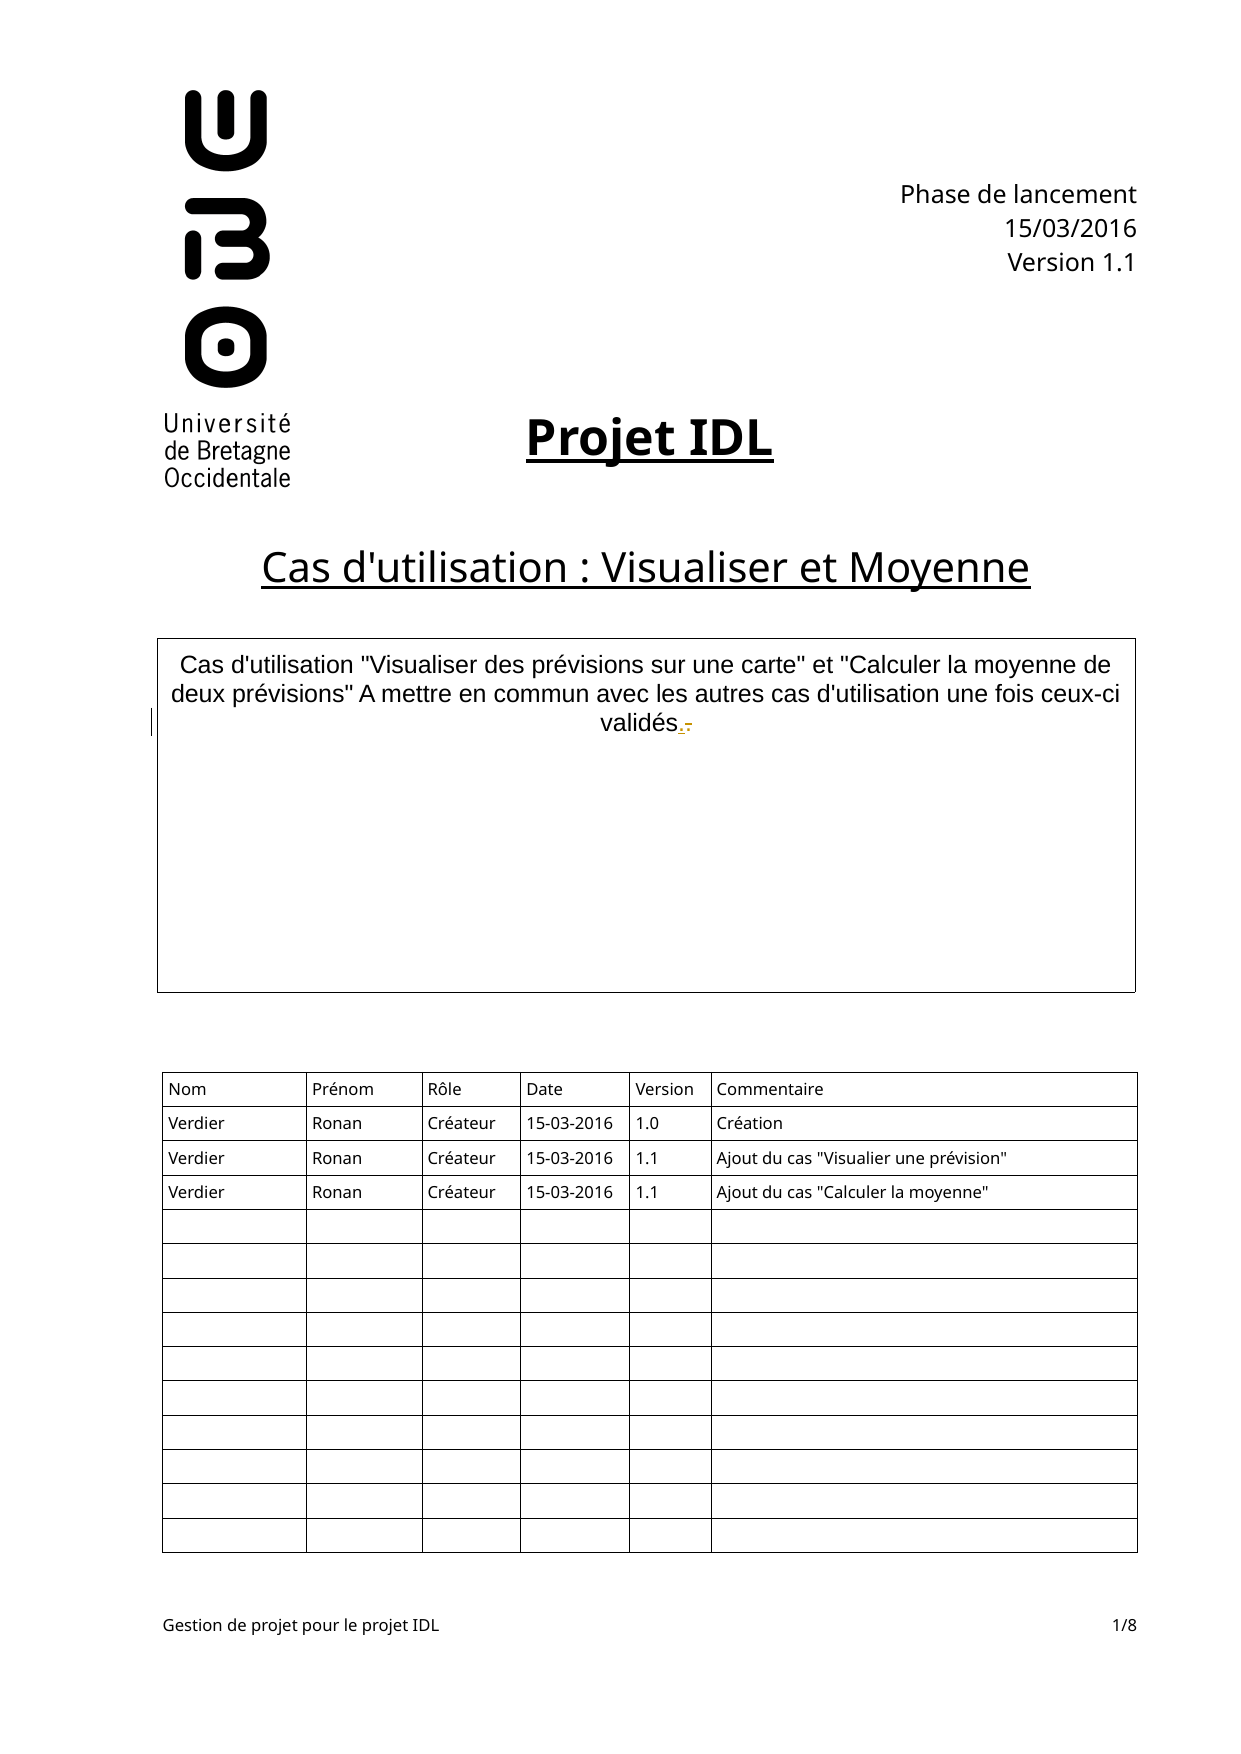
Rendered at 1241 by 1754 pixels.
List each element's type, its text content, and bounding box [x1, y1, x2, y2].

table_cell Créateur [423, 1141, 520, 1175]
table_cell [307, 1519, 422, 1552]
table_cell [630, 1347, 711, 1380]
table_cell 1.0 [630, 1107, 711, 1140]
table_cell [163, 1450, 306, 1483]
table_cell [307, 1313, 422, 1346]
table_cell [630, 1244, 711, 1277]
table_cell [307, 1381, 422, 1414]
table_cell 15-03-2016 [521, 1176, 629, 1209]
table_cell [307, 1244, 422, 1277]
table_cell [712, 1279, 1137, 1312]
table_cell Verdier [163, 1107, 306, 1140]
table_cell 1.1 [630, 1141, 711, 1175]
table_cell [712, 1416, 1137, 1449]
table_cell Création [712, 1107, 1137, 1140]
table_cell Créateur [423, 1176, 520, 1209]
table_cell [423, 1313, 520, 1346]
table_header Prénom [307, 1073, 422, 1106]
table_cell [423, 1416, 520, 1449]
text Cas d'utilisation : Visualiser et Moyenne [166, 538, 1126, 594]
table_cell Créateur [423, 1107, 520, 1140]
table_cell Verdier [163, 1176, 306, 1209]
table_cell [163, 1347, 306, 1380]
table_cell Ronan [307, 1107, 422, 1140]
table_cell [307, 1210, 422, 1243]
table_cell [712, 1381, 1137, 1414]
table_cell [712, 1347, 1137, 1380]
table_cell [163, 1244, 306, 1277]
table_cell [307, 1347, 422, 1380]
table_cell [521, 1381, 629, 1414]
table_header Date [521, 1073, 629, 1106]
table_cell [521, 1210, 629, 1243]
table_cell 15-03-2016 [521, 1141, 629, 1175]
table_cell [712, 1519, 1137, 1552]
text Version 1.1 [323, 244, 1137, 278]
table_cell [163, 1381, 306, 1414]
table_cell [630, 1484, 711, 1517]
table_cell Ajout du cas "Calculer la moyenne" [712, 1176, 1137, 1209]
table_cell [521, 1244, 629, 1277]
table_cell [630, 1313, 711, 1346]
table_cell Ronan [307, 1141, 422, 1175]
table_cell 15-03-2016 [521, 1107, 629, 1140]
table_cell [712, 1244, 1137, 1277]
text Cas d'utilisation "Visualiser des prévisions sur une carte" et "Calculer la moyenne de deux prévisions" A mettre en commun avec les autres cas d'utilisation une fois ceux-ci validés. [166, 647, 1126, 736]
table_cell [712, 1210, 1137, 1243]
table_cell [521, 1519, 629, 1552]
table_cell [712, 1484, 1137, 1517]
table_cell [163, 1279, 306, 1312]
table_cell [307, 1416, 422, 1449]
table_cell [423, 1381, 520, 1414]
table_cell [163, 1416, 306, 1449]
table_header Rôle [423, 1073, 520, 1106]
text Phase de lancement [323, 176, 1137, 210]
table_cell [630, 1450, 711, 1483]
table_cell [630, 1210, 711, 1243]
picture [131, 0, 323, 551]
table_cell [423, 1244, 520, 1277]
table_cell [307, 1279, 422, 1312]
table_cell [630, 1416, 711, 1449]
table_cell [521, 1416, 629, 1449]
table_cell [307, 1484, 422, 1517]
table_cell [163, 1519, 306, 1552]
table_cell Ronan [307, 1176, 422, 1209]
table_cell [521, 1347, 629, 1380]
table_cell Verdier [163, 1141, 306, 1175]
table_header Nom [163, 1073, 306, 1106]
table_cell [163, 1313, 306, 1346]
table_cell [423, 1450, 520, 1483]
table_cell [712, 1450, 1137, 1483]
text 15/03/2016 [323, 210, 1137, 244]
table_cell [521, 1450, 629, 1483]
table_cell 1.1 [630, 1176, 711, 1209]
table_cell [163, 1484, 306, 1517]
table_cell [163, 1210, 306, 1243]
table_cell [712, 1313, 1137, 1346]
table_cell [423, 1279, 520, 1312]
table_cell [307, 1450, 422, 1483]
table_cell [423, 1210, 520, 1243]
table_header Version [630, 1073, 711, 1106]
table_cell [521, 1279, 629, 1312]
table_cell Ajout du cas "Visualier une prévision" [712, 1141, 1137, 1175]
text Projet IDL [307, 401, 992, 469]
table_cell [423, 1347, 520, 1380]
table_cell [423, 1484, 520, 1517]
table_cell [521, 1484, 629, 1517]
table_cell [423, 1519, 520, 1552]
table_cell [521, 1313, 629, 1346]
table_cell [630, 1519, 711, 1552]
table_cell [630, 1381, 711, 1414]
table_header Commentaire [712, 1073, 1137, 1106]
table_cell [630, 1279, 711, 1312]
